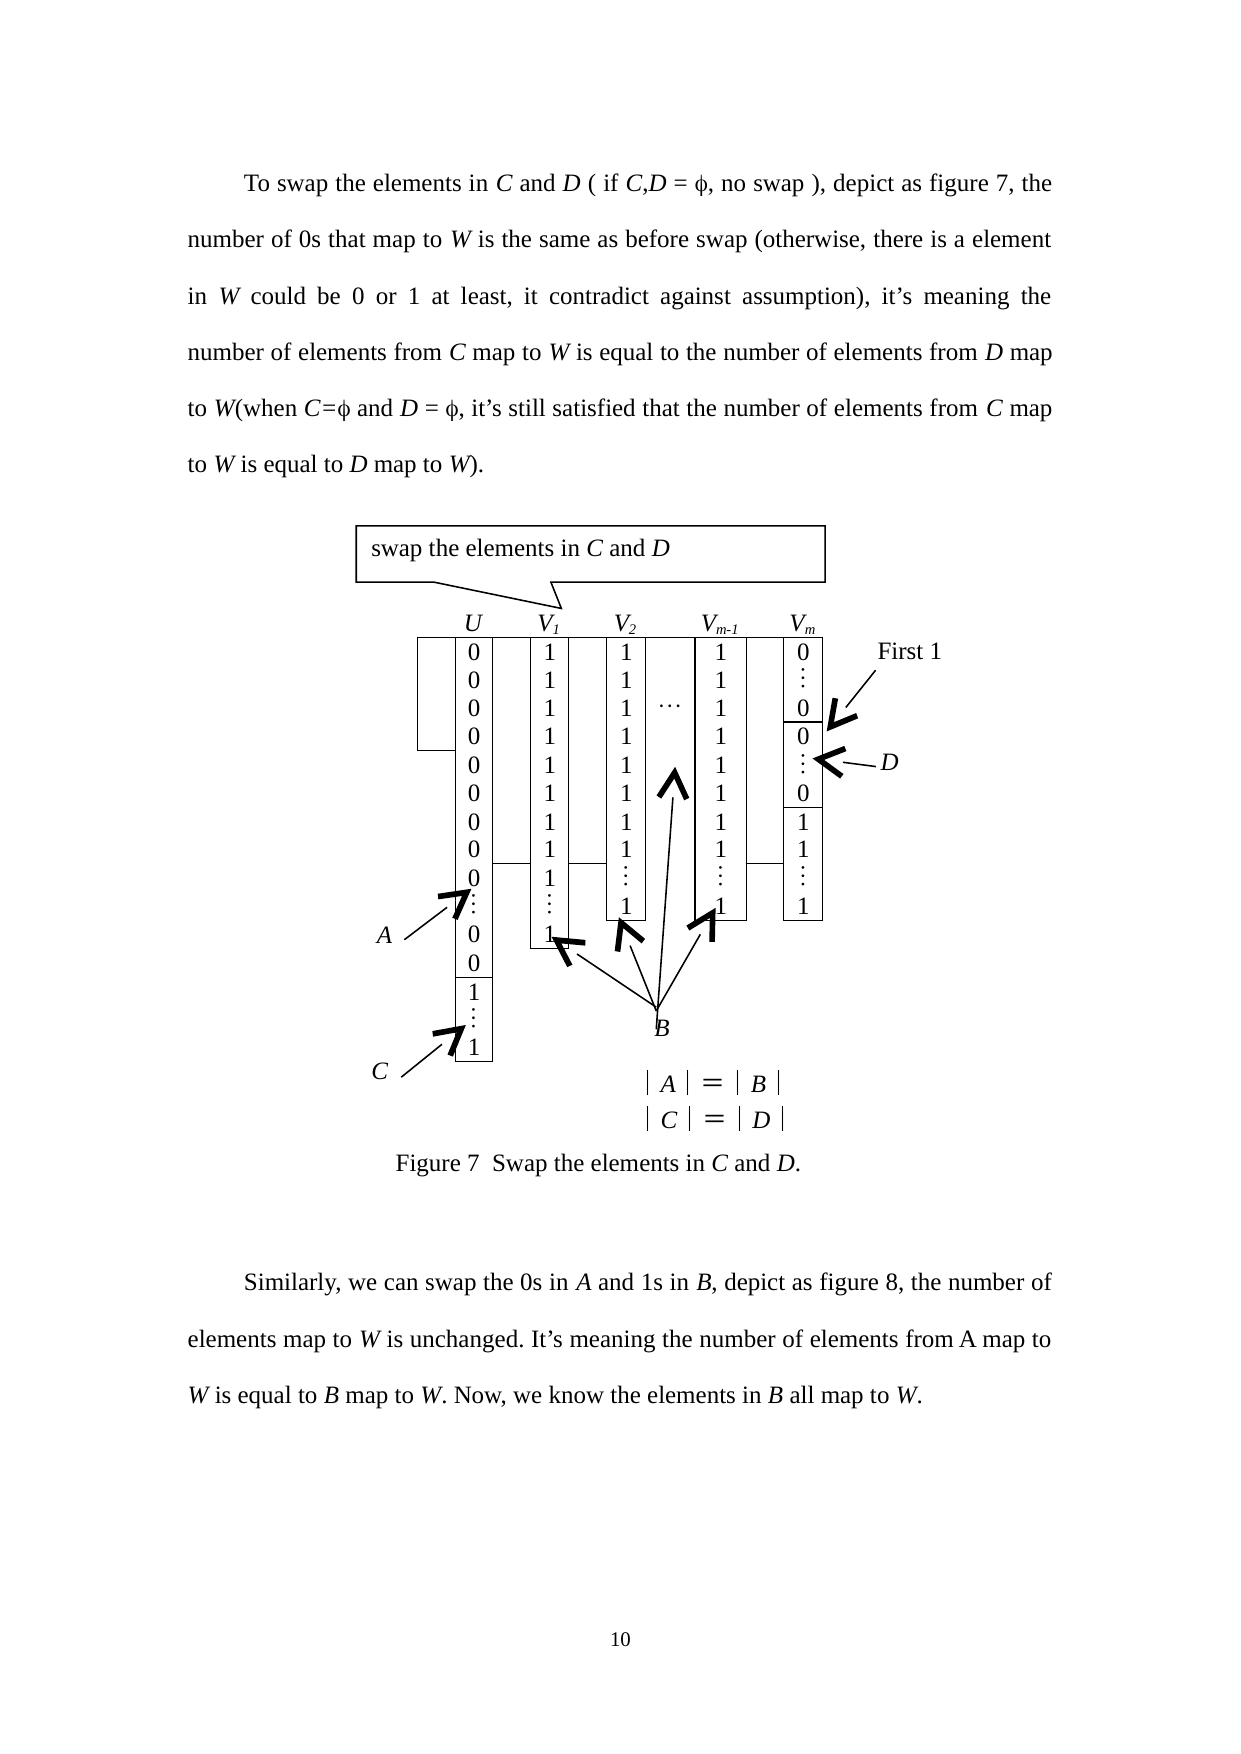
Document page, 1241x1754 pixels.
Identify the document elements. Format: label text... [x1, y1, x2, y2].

table_cell [493, 977, 530, 1006]
table_cell [493, 1034, 530, 1061]
table_cell [695, 977, 746, 1006]
table_cell 0 [456, 721, 492, 750]
table_cell [569, 750, 606, 779]
table_cell [633, 948, 645, 977]
table_cell  [646, 694, 694, 721]
table_cell [784, 948, 823, 977]
table_cell  [607, 863, 645, 892]
table_header V2 [606, 610, 645, 637]
table_cell  [784, 863, 822, 892]
table_cell 1 [696, 835, 746, 863]
table_cell [784, 1034, 823, 1054]
table_cell [569, 1034, 606, 1061]
table_cell [747, 892, 783, 919]
table_cell [418, 948, 455, 977]
table_cell 0 [456, 835, 492, 863]
table_cell [418, 779, 455, 807]
table_cell 1 [531, 779, 568, 807]
table_cell 1 [531, 863, 568, 892]
table_cell [569, 977, 606, 1006]
table_cell [418, 666, 455, 694]
table_cell [784, 977, 823, 1006]
table_cell [646, 666, 694, 694]
table_cell 1 [531, 694, 568, 721]
table_cell [746, 948, 784, 977]
table_cell [747, 779, 783, 807]
table_cell [661, 977, 695, 1006]
table_cell 1 [607, 779, 645, 807]
table_cell [621, 930, 645, 948]
table_cell 0 [784, 723, 822, 750]
table_cell 1 [696, 638, 746, 666]
table_cell  [456, 1006, 492, 1033]
table_cell 1 [607, 807, 645, 835]
table_cell [418, 863, 455, 892]
table_cell  [696, 863, 746, 892]
table_cell [645, 920, 663, 948]
table_cell [493, 779, 530, 807]
table_cell [606, 1006, 645, 1033]
table_cell [646, 638, 694, 666]
table_cell 0 [784, 779, 822, 807]
table_cell [569, 892, 606, 919]
table_header [645, 610, 695, 637]
table_cell [530, 1034, 569, 1061]
table_cell  [459, 892, 492, 919]
table_cell [493, 920, 530, 948]
table_cell [747, 666, 783, 694]
table_cell [678, 948, 695, 977]
text To swap the elements in C and D ( if C,D = , no swap ), depict as figure 7, the number of 0s that map to W is the same as before swap (otherwise, there is a element in W could be 0 or 1 at least, it contradict against assumption), it’s meaning the number of elements from C map to W is equal to the number of elements from D map to W(when C= and D = , it’s still satisfied that the number of elements from C map to W is equal to D map to W). [187, 164, 1053, 483]
table_cell [747, 638, 783, 666]
table_cell [418, 835, 455, 863]
table_cell [645, 1034, 695, 1054]
table_cell [784, 921, 823, 948]
table_cell [493, 721, 530, 750]
table_cell [747, 721, 783, 750]
table_cell 0 [784, 638, 822, 666]
table_cell [418, 892, 455, 919]
table_cell 1 [696, 807, 746, 835]
table_cell [663, 920, 695, 948]
table_cell 1 [607, 721, 645, 750]
table_cell 1 [531, 807, 568, 835]
table_cell [493, 807, 530, 835]
table_cell 1 [531, 920, 568, 948]
table_cell 1 [531, 666, 568, 694]
table_cell [493, 694, 530, 721]
table_header Vm [784, 610, 823, 637]
table_cell [747, 835, 783, 863]
table_cell [435, 903, 455, 919]
table_cell 0 [456, 694, 492, 721]
table_cell [418, 751, 455, 779]
table_header [569, 610, 606, 637]
table_cell [646, 835, 669, 863]
table_cell [493, 666, 530, 694]
table_cell [606, 977, 645, 1006]
table_cell 0 [784, 694, 822, 721]
table_cell 1 [696, 779, 746, 807]
table_cell 0 [456, 779, 492, 807]
table_cell [569, 864, 606, 892]
table_cell 0 [456, 638, 492, 666]
table_cell [645, 1006, 657, 1033]
table_cell [493, 1006, 530, 1033]
table_cell [646, 892, 665, 919]
text Similarly, we can swap the 0s in A and 1s in B, depict as figure 8, the number of elements map to W is unchanged. It’s meaning the number of elements from A map to W is equal to B map to W. Now, we know the elements in B all map to W. [187, 1264, 1053, 1414]
table_header [493, 610, 530, 637]
table_cell 1 [531, 750, 568, 779]
table_cell [747, 694, 783, 721]
table_cell [784, 1006, 823, 1033]
table_cell [418, 920, 455, 948]
table_cell [493, 892, 530, 919]
table_cell [418, 977, 455, 1006]
table_cell 1 [607, 666, 645, 694]
table_cell [530, 949, 569, 977]
table_cell [569, 694, 606, 721]
table_header V1 [530, 610, 569, 637]
table_cell [646, 750, 694, 779]
table_cell 1 [696, 666, 746, 694]
table_cell 0 [456, 666, 492, 694]
table_cell [747, 750, 783, 779]
table_cell [661, 948, 690, 977]
table_cell 1 [784, 892, 822, 919]
table_cell 0 [456, 807, 492, 835]
table_cell [695, 1006, 746, 1033]
table_cell 0 [456, 750, 492, 779]
table_cell [493, 864, 530, 892]
table_cell [606, 1034, 645, 1061]
table_cell [418, 807, 455, 835]
table_cell 1 [784, 808, 822, 835]
table_cell [645, 988, 651, 1002]
table_cell 0 [456, 920, 492, 948]
table_cell 0 [456, 948, 492, 977]
table_cell 1 [607, 835, 645, 863]
table_cell 1 [531, 638, 568, 666]
table_cell [418, 920, 427, 927]
table_cell [569, 1006, 606, 1033]
table_cell 1 [696, 694, 746, 721]
table_cell [646, 779, 694, 807]
table_header Vm-1 [695, 610, 746, 637]
table_header U [455, 610, 493, 637]
table_cell 1 [696, 721, 746, 750]
table_cell [493, 948, 530, 977]
table_cell [615, 977, 645, 998]
table_cell [569, 638, 606, 666]
table_cell [747, 807, 783, 835]
table_cell 1 [607, 892, 645, 919]
table_cell [569, 920, 606, 948]
table_cell [666, 892, 694, 919]
table_cell [418, 1034, 453, 1061]
table_cell [747, 864, 783, 892]
table_cell 1 [456, 978, 492, 1006]
table_cell 1 [531, 835, 568, 863]
table_cell [418, 638, 455, 666]
table_cell [493, 750, 530, 779]
table_cell [424, 1035, 455, 1061]
table_cell [658, 1006, 695, 1033]
table_cell 1 [696, 750, 746, 779]
table_cell [646, 807, 671, 835]
table_cell [569, 666, 606, 694]
table_cell [695, 1034, 746, 1054]
table_cell [569, 721, 606, 750]
table_cell [746, 977, 784, 1006]
table_cell [746, 1034, 784, 1054]
table_cell [569, 807, 606, 835]
table_cell [667, 863, 694, 892]
table_cell  [784, 750, 822, 779]
table_header [418, 610, 455, 637]
table_cell [646, 721, 694, 750]
table_cell [530, 1006, 569, 1033]
table_cell 1 [531, 721, 568, 750]
table_cell [569, 835, 606, 863]
table_cell [625, 921, 645, 937]
table_header [746, 610, 784, 637]
table_cell 0 [456, 863, 492, 892]
table_cell  [531, 892, 568, 919]
table_cell [746, 1006, 784, 1033]
table_cell [530, 977, 569, 1006]
table_cell 1 [696, 892, 746, 919]
table_cell [645, 977, 659, 1006]
table_cell  [784, 666, 822, 694]
table_cell [569, 948, 606, 977]
table_cell [493, 638, 530, 666]
table_cell [672, 807, 694, 835]
table_cell 1 [607, 750, 645, 779]
table_cell [418, 1006, 455, 1033]
table_cell 1 [784, 835, 822, 863]
table_cell [695, 921, 746, 948]
table_cell [418, 721, 455, 750]
table_cell [670, 835, 694, 863]
table_cell [418, 694, 455, 721]
table_cell [660, 977, 674, 1001]
table_cell 1 [607, 694, 645, 721]
table_cell [606, 921, 618, 948]
text Figure 7 Swap the elements in C and D. [395, 1149, 936, 1177]
table_cell [646, 863, 667, 892]
table_cell 1 [456, 1034, 492, 1061]
table_cell [746, 920, 784, 948]
table_cell [606, 948, 641, 977]
table_cell [645, 948, 661, 977]
table_cell [695, 948, 746, 977]
table_cell [569, 779, 606, 807]
table_cell 1 [607, 638, 645, 666]
table_cell [493, 835, 530, 863]
